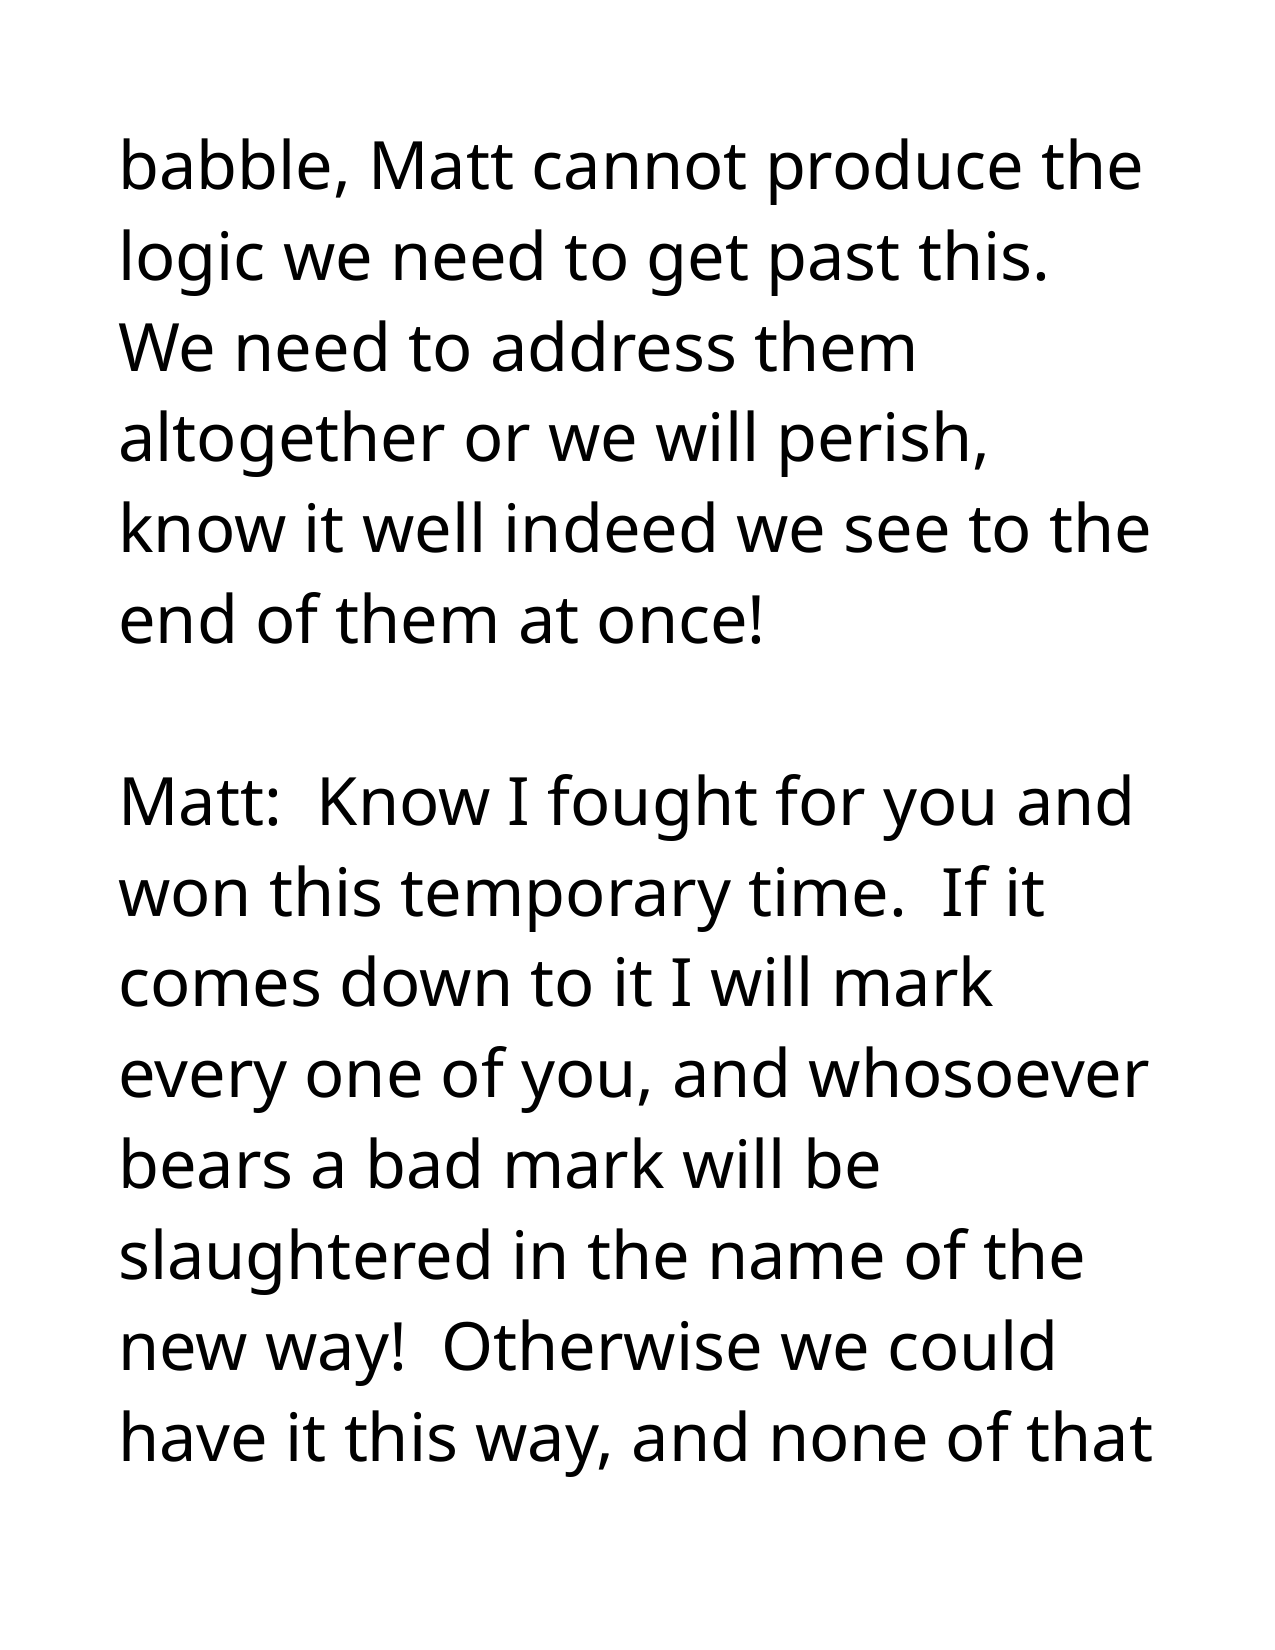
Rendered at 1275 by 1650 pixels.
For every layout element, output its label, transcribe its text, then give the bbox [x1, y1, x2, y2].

text Matt: Know I fought for you and won this temporary time. If it comes down to it I will mark every one of you, and whosoever bears a bad mark will be slaughtered in the name of the new way! Otherwise we could have it this way, and none of that [118, 754, 1157, 1481]
text babble, Matt cannot produce the logic we need to get past this. We need to address them altogether or we will perish, know it well indeed we see to the end of them at once! [118, 118, 1157, 663]
